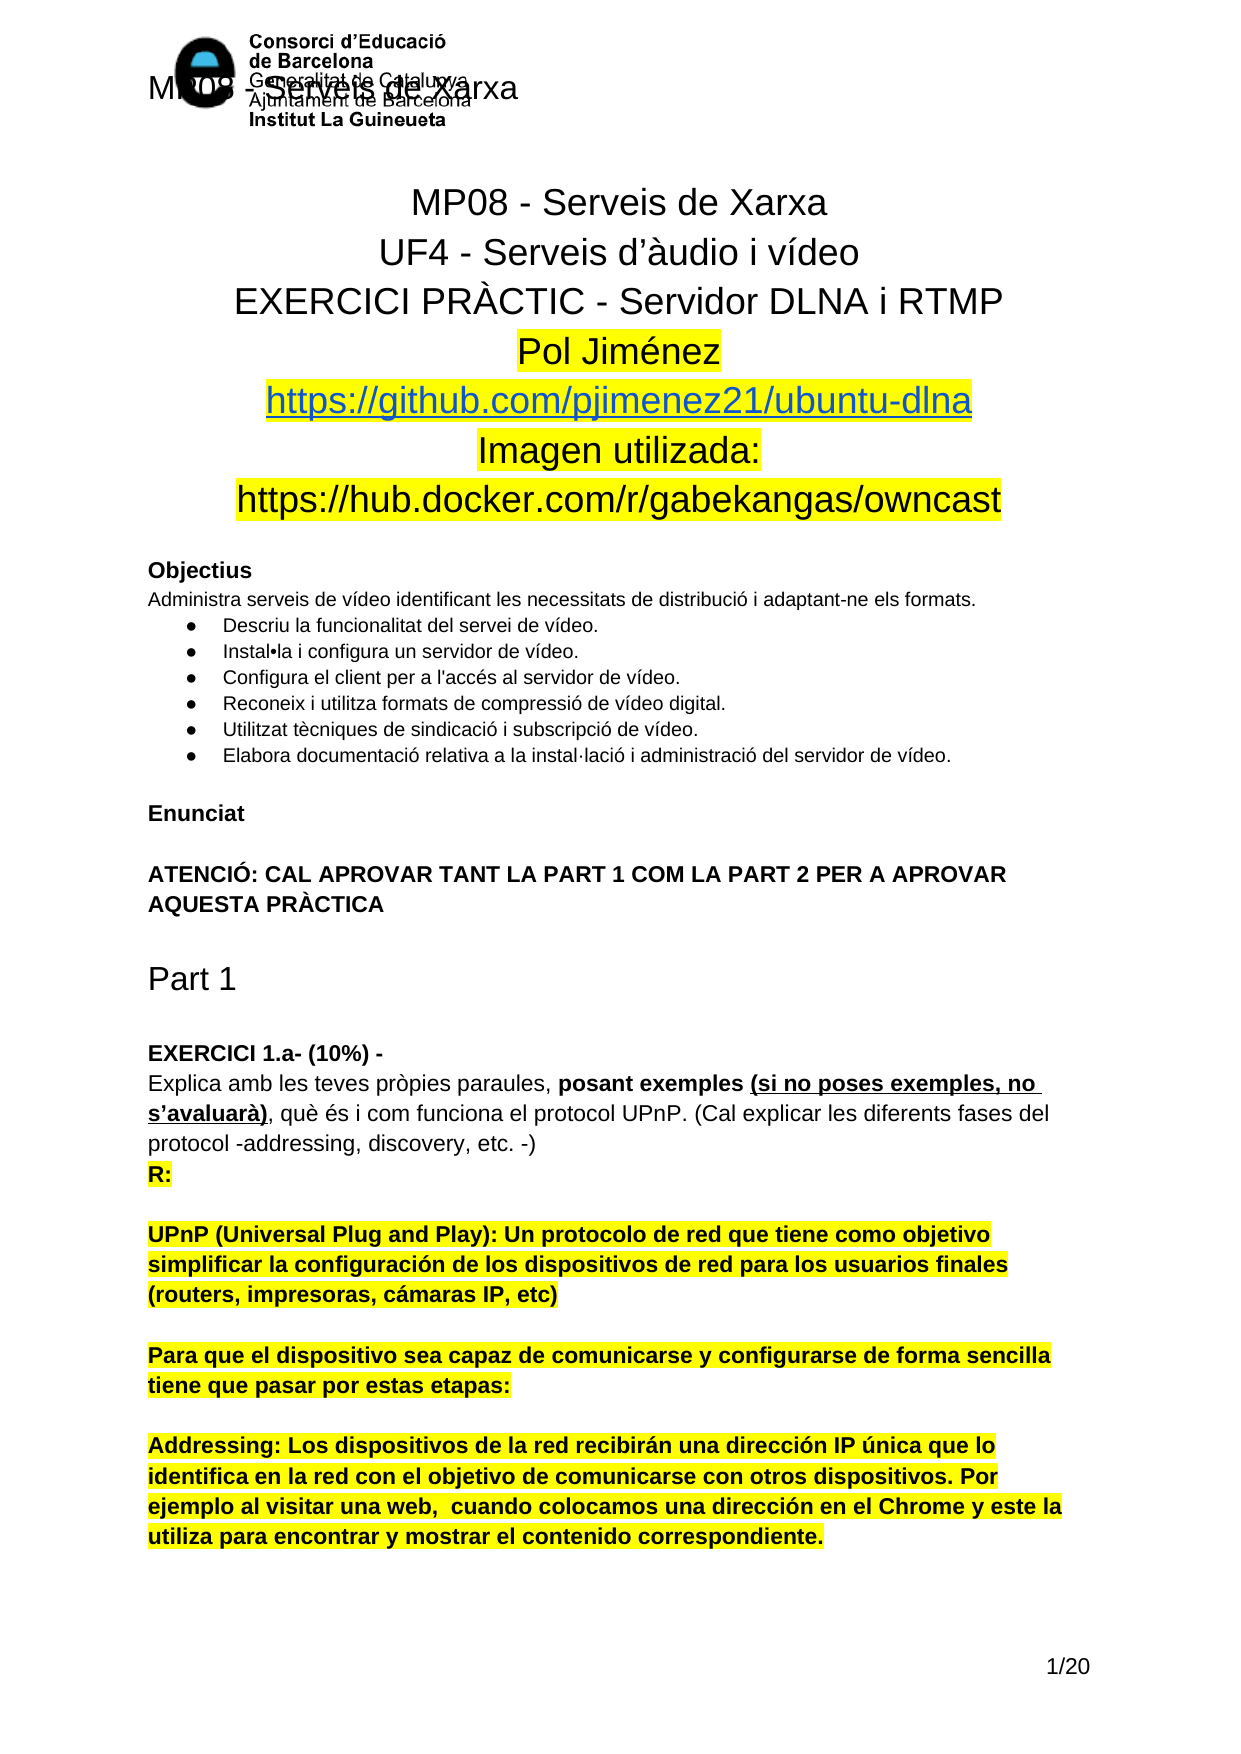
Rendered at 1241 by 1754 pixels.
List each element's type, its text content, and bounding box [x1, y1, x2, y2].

text UF4 - Serveis d’àudio i vídeo [148, 230, 1090, 273]
text https://github.com/pjimenez21/ubuntu-dlna [148, 378, 1090, 422]
text Pol Jiménez [148, 329, 1090, 372]
text R: [148, 1161, 1090, 1187]
list Descriu la funcionalitat del servei de vídeo. [185, 614, 1090, 636]
text Explica amb les teves pròpies paraules, posant exemples (si no poses exemples, no s’avaluarà), què és i com funciona el protocol UPnP. (Cal explicar les diferents fases del protocol -addressing, discovery, etc. -) [148, 1070, 1090, 1157]
text https://hub.docker.com/r/gabekangas/owncast [148, 478, 1090, 521]
text Objectius [148, 557, 1090, 584]
list Instal•la i configura un servidor de vídeo. [185, 640, 1090, 662]
text MP08 - Serveis de Xarxa [148, 180, 1090, 223]
text EXERCICI PRÀCTIC - Servidor DLNA i RTMP [148, 279, 1090, 322]
subtitle Part 1 [148, 958, 1090, 997]
picture [166, 18, 481, 140]
list Utilitzat tècniques de sindicació i subscripció de vídeo. [185, 718, 1090, 741]
text Para que el dispositivo sea capaz de comunicarse y configurarse de forma sencilla tiene que pasar por estas etapas: [148, 1342, 1090, 1398]
list Elabora documentació relativa a la instal·lació i administració del servidor de vídeo. [185, 744, 1090, 767]
text EXERCICI 1.a- (10%) - [148, 1040, 1090, 1066]
text ATENCIÓ: CAL APROVAR TANT LA PART 1 COM LA PART 2 PER A APROVAR AQUESTA PRÀCTICA [148, 861, 1090, 917]
text UPnP (Universal Plug and Play): Un protocolo de red que tiene como objetivo simplificar la configuración de los dispositivos de red para los usuarios finales (routers, impresoras, cámaras IP, etc) [148, 1221, 1090, 1308]
text Enunciat [148, 800, 1090, 827]
text Addressing: Los dispositivos de la red recibirán una dirección IP única que lo identifica en la red con el objetivo de comunicarse con otros dispositivos. Por ejemplo al visitar una web, cuando colocamos una dirección en el Chrome y este la utiliza para encontrar y mostrar el contenido correspondiente. [148, 1432, 1090, 1549]
text Imagen utilizada: [148, 428, 1090, 471]
list Configura el client per a l'accés al servidor de vídeo. [185, 666, 1090, 688]
list Reconeix i utilitza formats de compressió de vídeo digital. [185, 692, 1090, 714]
text Administra serveis de vídeo identificant les necessitats de distribució i adaptant-ne els formats. [148, 588, 1090, 610]
